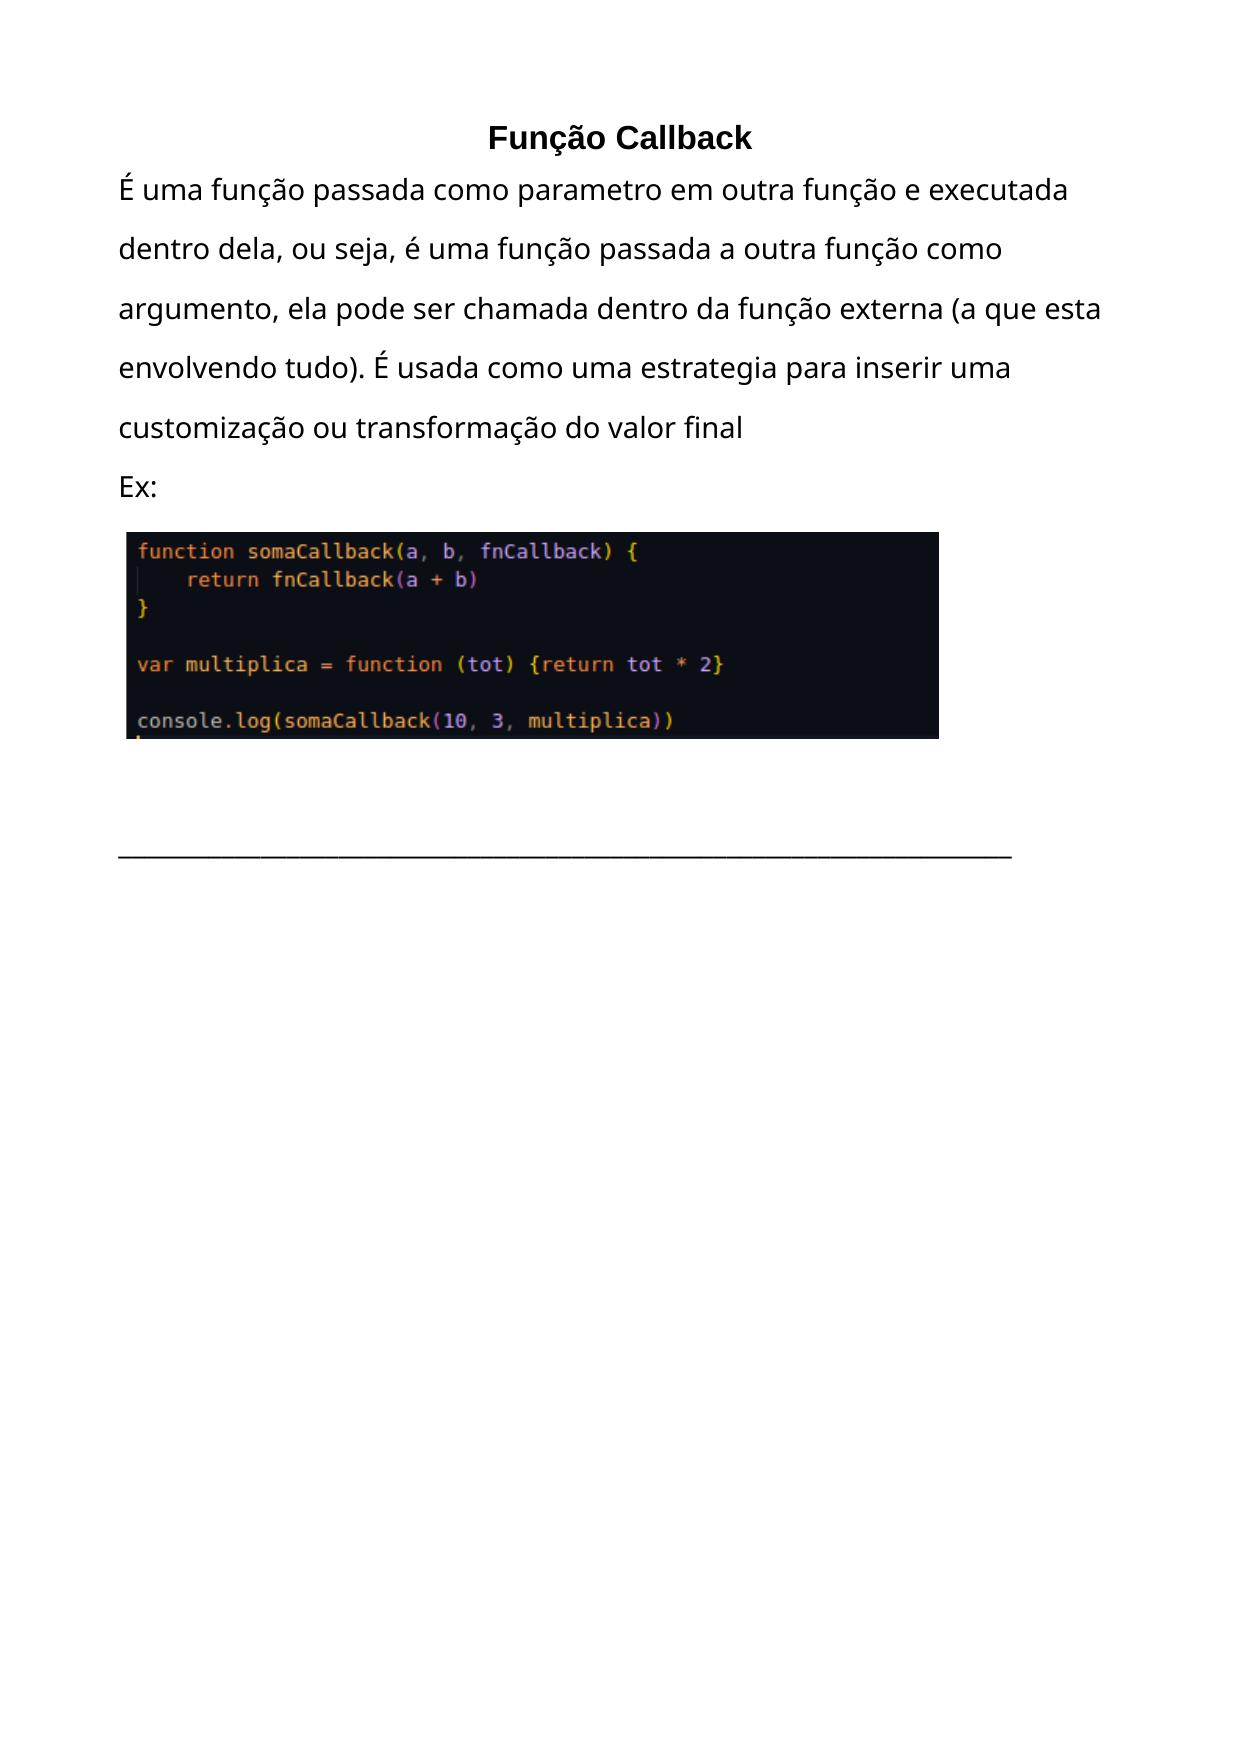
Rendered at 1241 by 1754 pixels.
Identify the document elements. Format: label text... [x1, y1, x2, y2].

text É uma função passada como parametro em outra função e executada dentro dela, ou seja, é uma função passada a outra função como argumento, ela pode ser chamada dentro da função externa (a que esta envolvendo tudo). É usada como uma estrategia para inserir uma customização ou transformação do valor final [118, 169, 1122, 447]
subtitle Função Callback [118, 118, 1122, 157]
text Ex: [118, 466, 1122, 506]
text _____________________________________________________________________ [118, 823, 1122, 863]
picture [126, 532, 939, 739]
